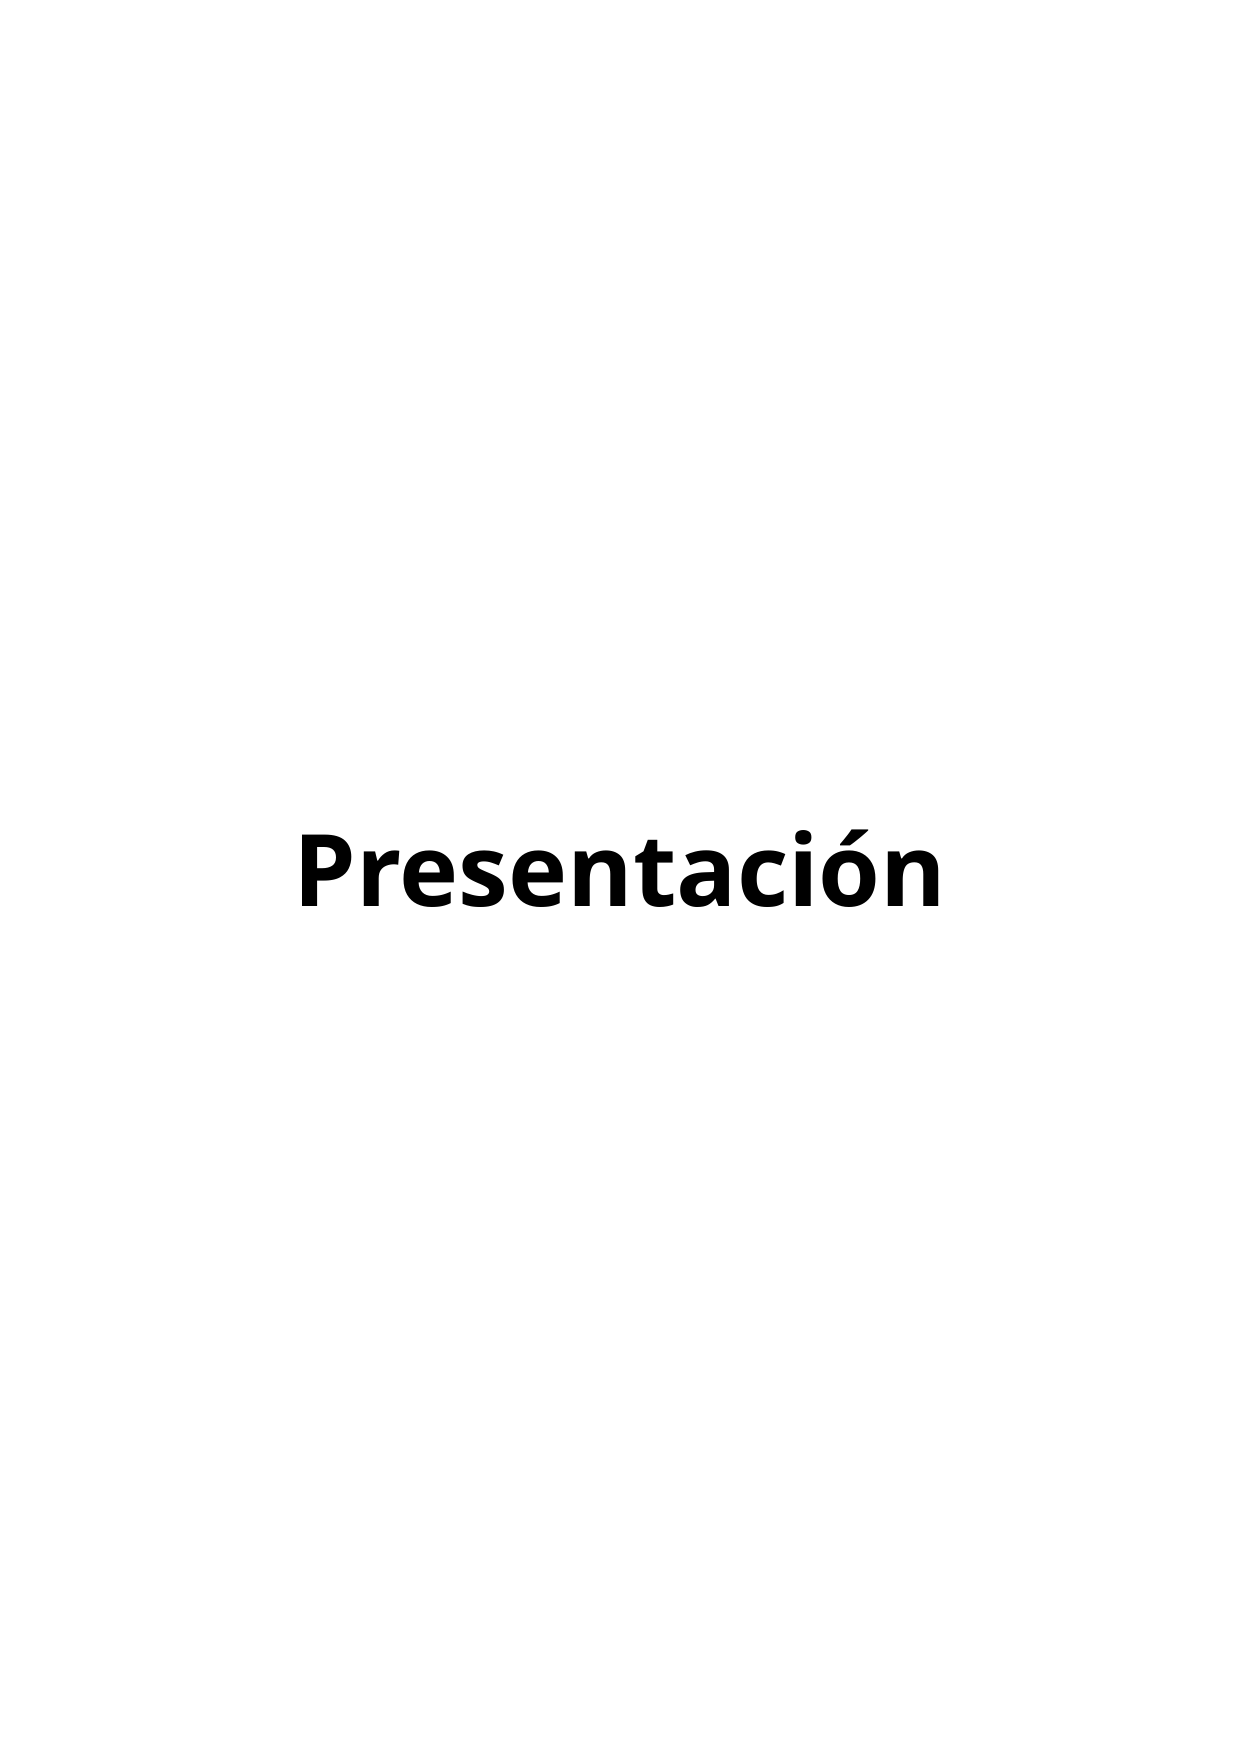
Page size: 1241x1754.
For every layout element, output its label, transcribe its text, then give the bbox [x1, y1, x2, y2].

text Presentación [118, 799, 1122, 936]
